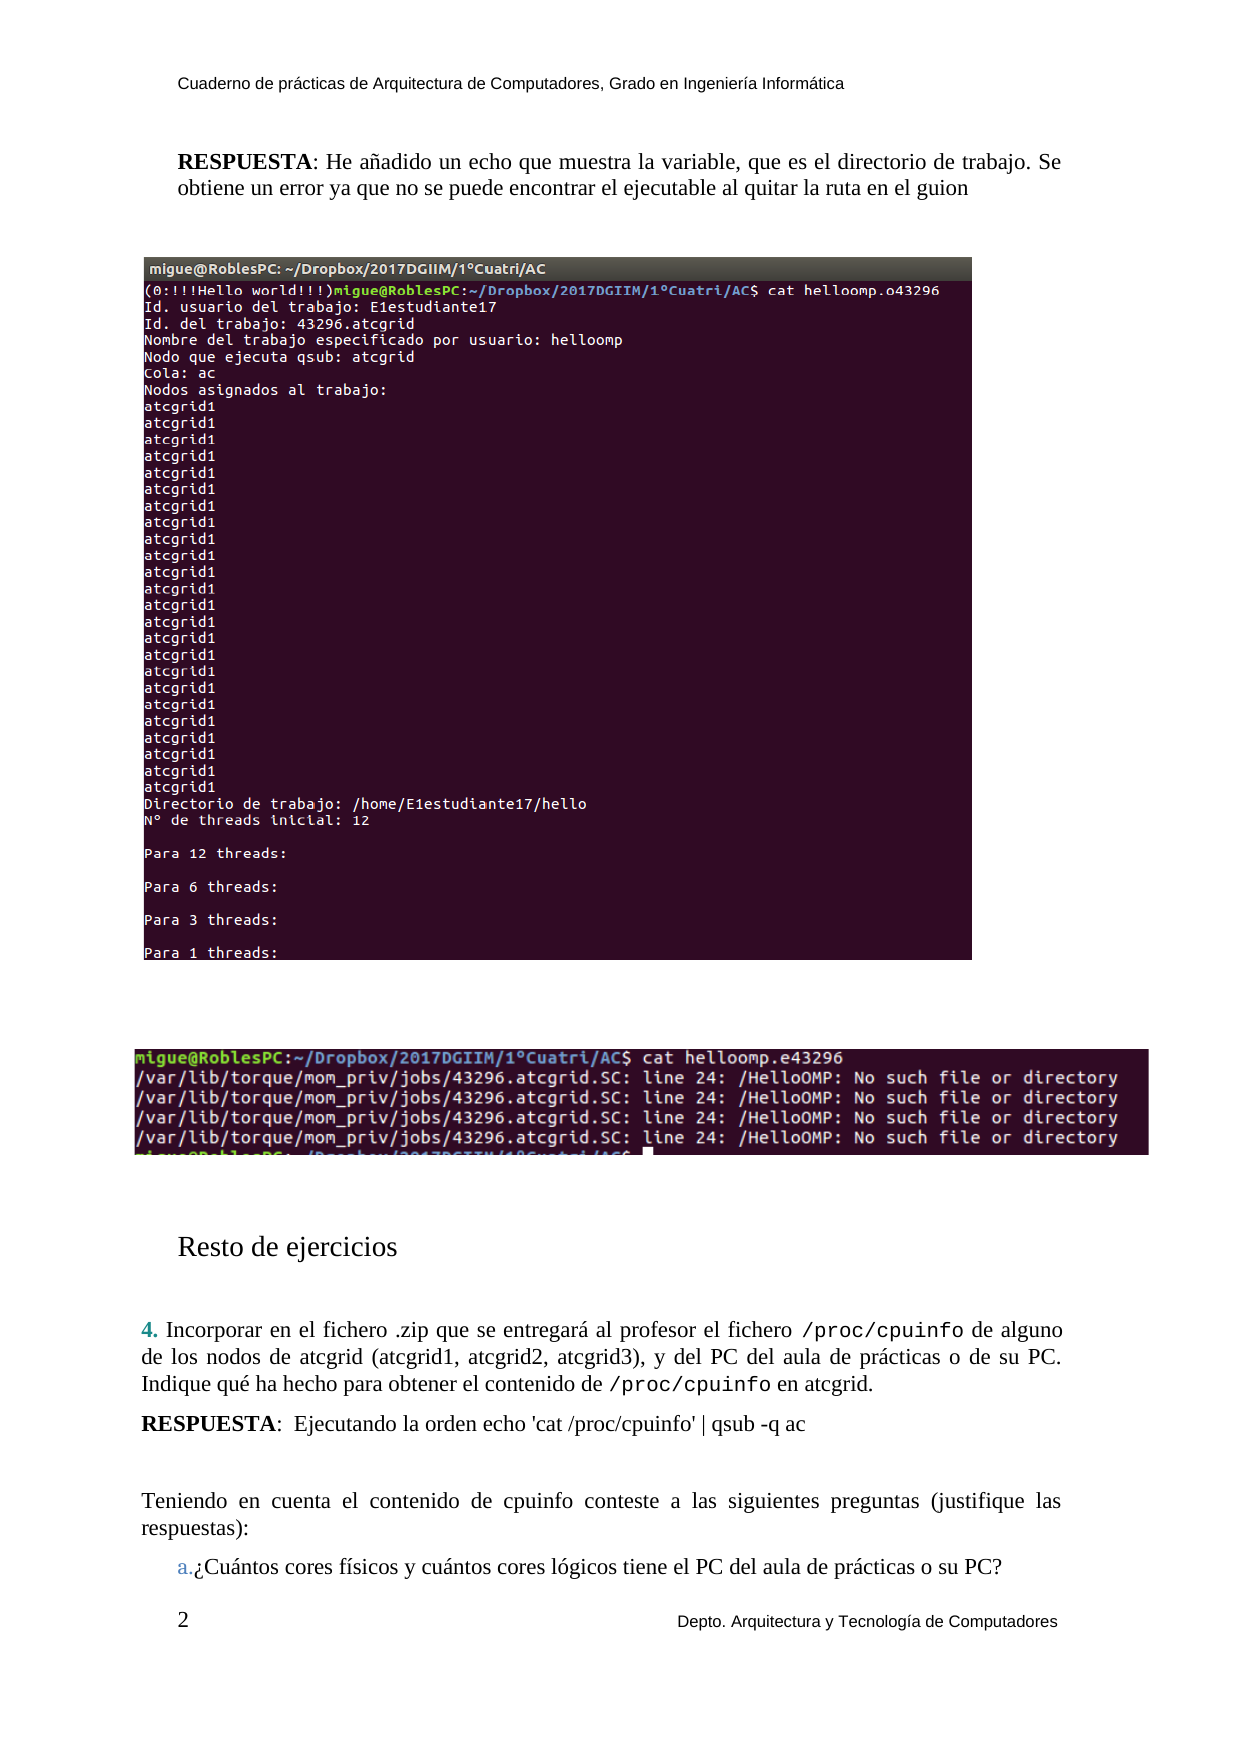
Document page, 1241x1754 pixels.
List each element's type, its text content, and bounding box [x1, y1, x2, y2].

text a.¿Cuántos cores físicos y cuántos cores lógicos tiene el PC del aula de prácticas o su PC? [177, 1553, 1063, 1580]
subtitle Resto de ejercicios [177, 1229, 1063, 1263]
list RESPUESTA: He añadido un echo que muestra la variable, que es el directorio de trabajo. Se obtiene un error ya que no se puede encontrar el ejecutable al quitar la ruta en el guion [177, 148, 1063, 200]
list Teniendo en cuenta el contenido de cpuinfo conteste a las siguientes preguntas (justifique las respuestas): [103, 1488, 1063, 1540]
list RESPUESTA: Ejecutando la orden echo 'cat /proc/cpuinfo' | qsub -q ac [103, 1410, 1063, 1436]
list 4. Incorporar en el fichero .zip que se entregará al profesor el fichero /proc/cpuinfo de alguno de los nodos de atcgrid (atcgrid1, atcgrid2, atcgrid3), y del PC del aula de prácticas o de su PC. Indique qué ha hecho para obtener el contenido de /proc/cpuinfo en atcgrid. [103, 1316, 1063, 1397]
picture [134, 1140, 1149, 1155]
